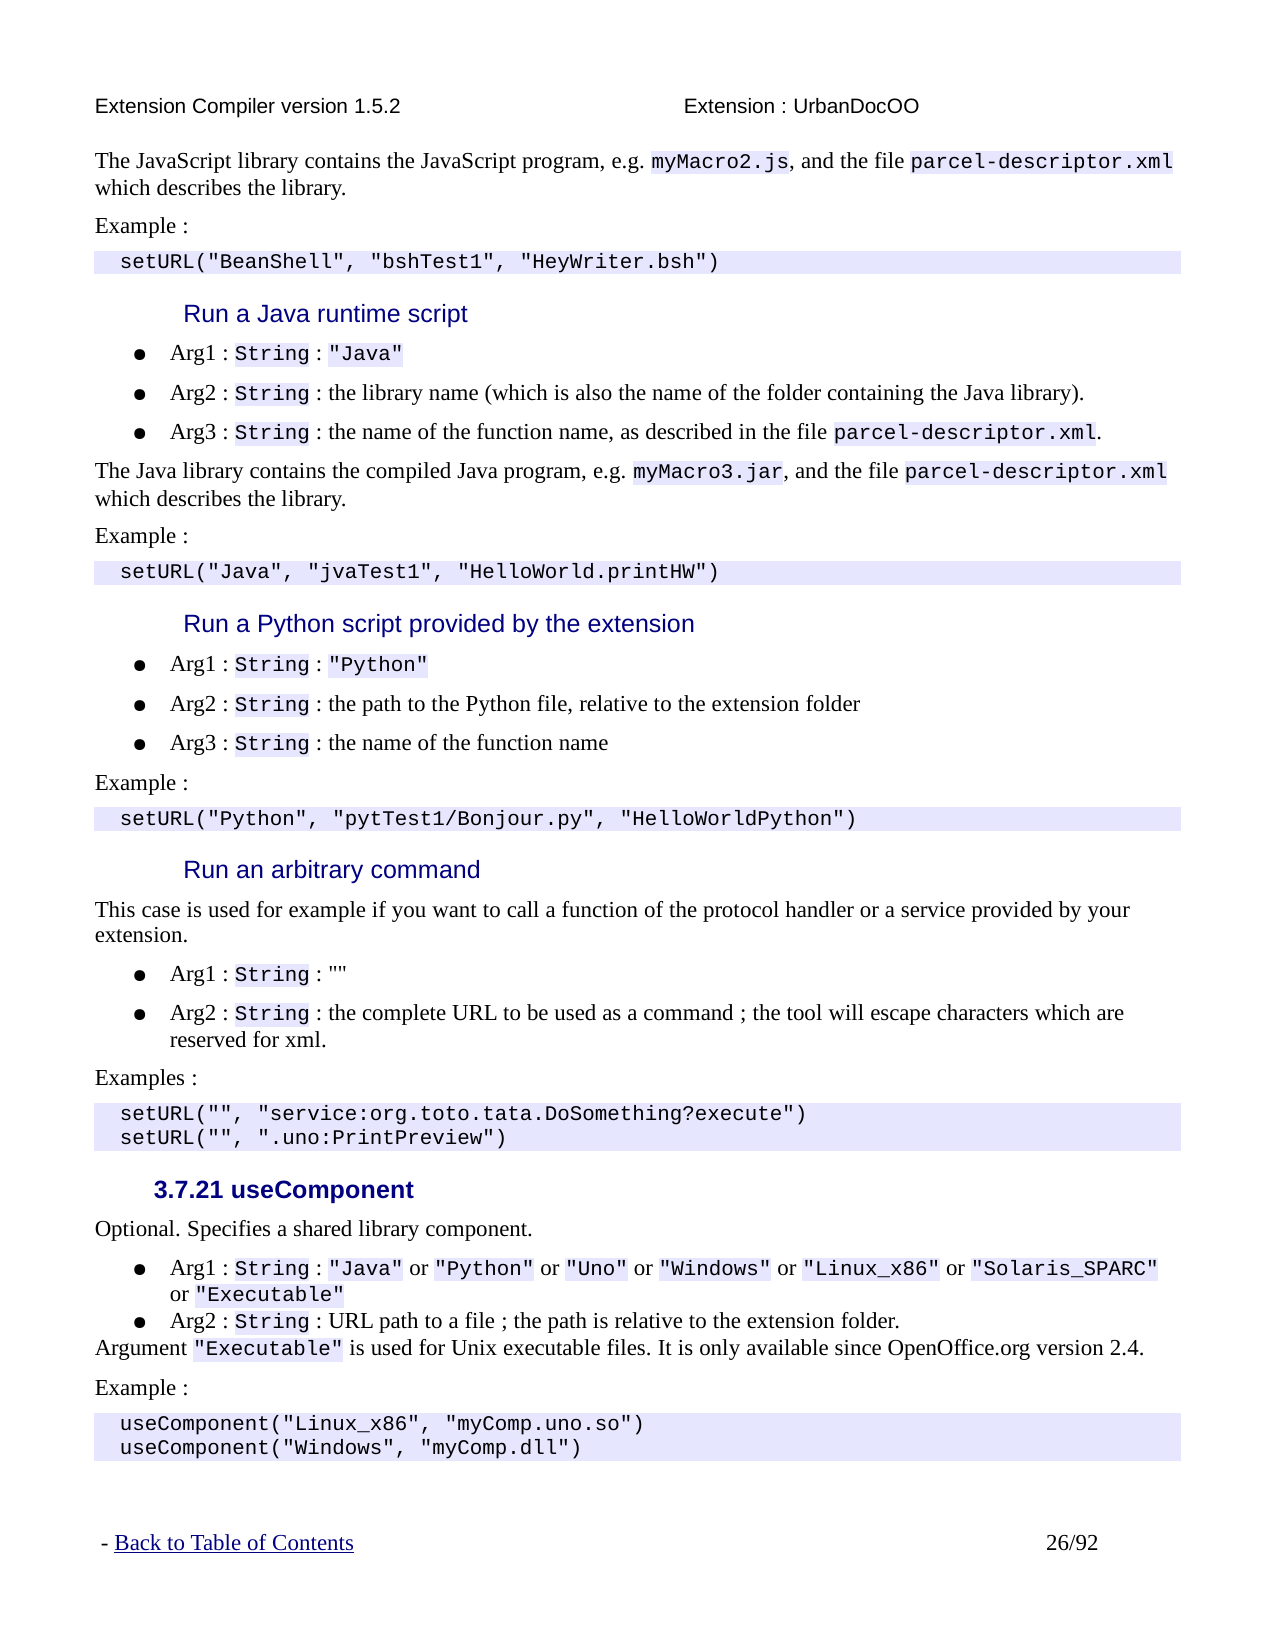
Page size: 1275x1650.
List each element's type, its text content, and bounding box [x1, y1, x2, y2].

list Arg2 : String : URL path to a file ; the path is relative to the extension folder. [132, 1308, 1181, 1335]
text The Java library contains the compiled Java program, e.g. myMacro3.jar, and the file parcel-descriptor.xml which describes the library. [94, 458, 1181, 511]
text This case is used for example if you want to call a function of the protocol handler or a service provided by your extension. [94, 897, 1181, 948]
list Arg3 : String : the name of the function name, as described in the file parcel-descriptor.xml. [132, 419, 1181, 446]
list Arg1 : String : "" [132, 960, 1181, 987]
text useComponent("Linux_x86", "myComp.uno.so") [94, 1413, 1181, 1437]
subtitle Run a Python script provided by the extension [183, 610, 1181, 638]
list Arg2 : String : the library name (which is also the name of the folder containing the Java library). [132, 379, 1181, 406]
list Arg2 : String : the path to the Python file, relative to the extension folder [132, 690, 1181, 717]
text Examples : [94, 1065, 1181, 1090]
text setURL("", ".uno:PrintPreview") [94, 1127, 1181, 1151]
text Example : [94, 523, 1181, 549]
list Arg1 : String : "Java" [132, 340, 1181, 367]
subtitle useComponent [153, 1176, 1181, 1204]
text Argument "Executable" is used for Unix executable files. It is only available since OpenOffice.org version 2.4. [94, 1335, 1181, 1362]
text Example : [94, 769, 1181, 795]
list Arg1 : String : "Java" or "Python" or "Uno" or "Windows" or "Linux_x86" or "Solaris_SPARC" or "Executable" [132, 1254, 1181, 1308]
list Arg2 : String : the complete URL to be used as a command ; the tool will escape characters which are reserved for xml. [132, 1000, 1181, 1052]
text setURL("Java", "jvaTest1", "HelloWorld.printHW") [94, 561, 1181, 585]
text setURL("BeanShell", "bshTest1", "HeyWriter.bsh") [94, 251, 1181, 274]
text Example : [94, 1375, 1181, 1400]
text setURL("", "service:org.toto.tata.DoSomething?execute") [94, 1103, 1181, 1127]
text Optional. Specifies a shared library component. [94, 1216, 1181, 1242]
text useComponent("Windows", "myComp.dll") [94, 1437, 1181, 1461]
list Arg1 : String : "Python" [132, 651, 1181, 678]
text Example : [94, 212, 1181, 238]
text The JavaScript library contains the JavaScript program, e.g. myMacro2.js, and the file parcel-descriptor.xml which describes the library. [94, 147, 1181, 200]
text setURL("Python", "pytTest1/Bonjour.py", "HelloWorldPython") [94, 807, 1181, 831]
list Arg3 : String : the name of the function name [132, 730, 1181, 757]
subtitle Run a Java runtime script [183, 299, 1181, 327]
subtitle Run an arbitrary command [183, 856, 1181, 884]
